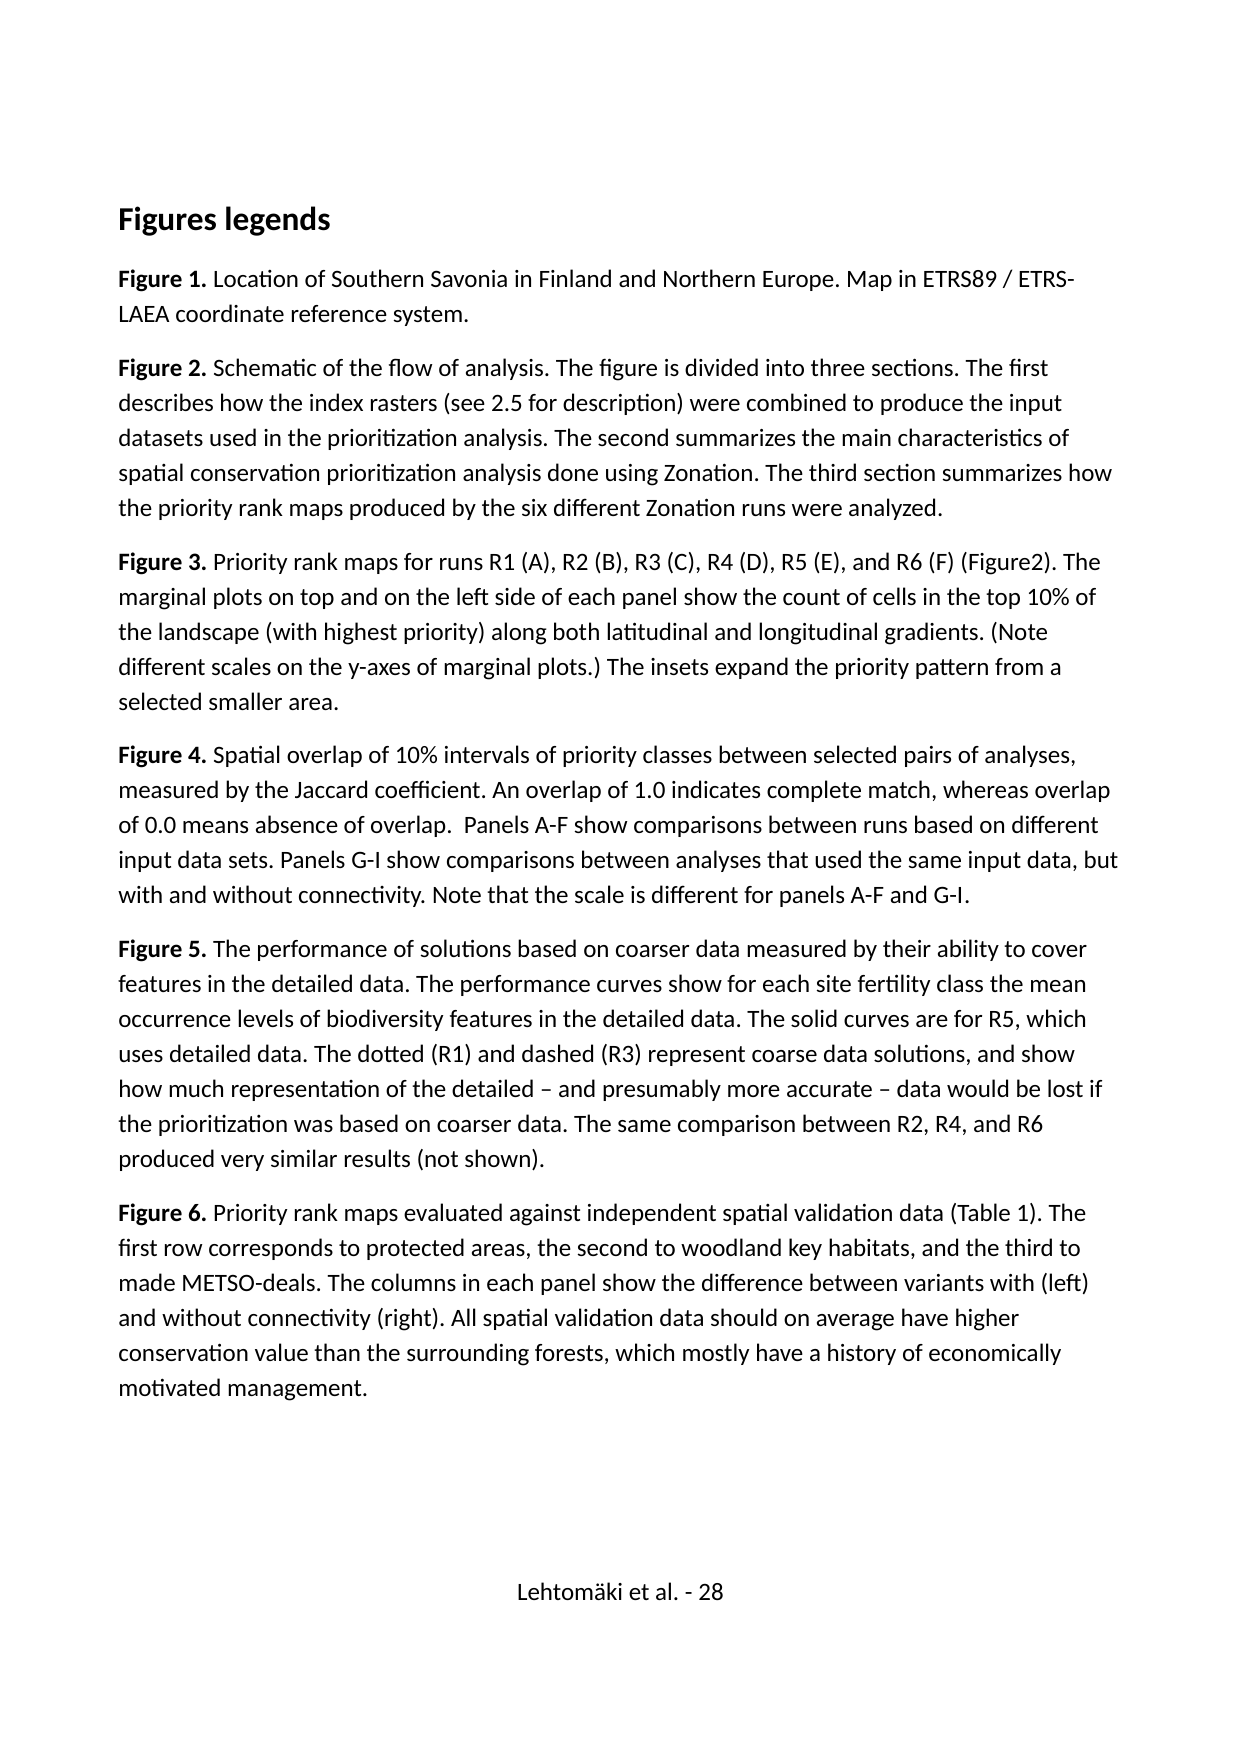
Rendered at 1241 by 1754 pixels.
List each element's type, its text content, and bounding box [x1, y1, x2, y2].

text Figure 6. Priority rank maps evaluated against independent spatial validation data (Table 1). The first row corresponds to protected areas, the second to woodland key habitats, and the third to made METSO-deals. The columns in each panel show the difference between variants with (left) and without connectivity (right). All spatial validation data should on average have higher conservation value than the surrounding forests, which mostly have a history of economically motivated management. [118, 1197, 1122, 1402]
text Figure 5. The performance of solutions based on coarser data measured by their ability to cover features in the detailed data. The performance curves show for each site fertility class the mean occurrence levels of biodiversity features in the detailed data. The solid curves are for R5, which uses detailed data. The dotted (R1) and dashed (R3) represent coarse data solutions, and show how much representation of the detailed – and presumably more accurate – data would be lost if the prioritization was based on coarser data. The same comparison between R2, R4, and R6 produced very similar results (not shown). [118, 933, 1122, 1174]
subtitle Figures legends [118, 198, 1122, 238]
text Figure 3. Priority rank maps for runs R1 (A), R2 (B), R3 (C), R4 (D), R5 (E), and R6 (F) (Figure2). The marginal plots on top and on the left side of each panel show the count of cells in the top 10% of the landscape (with highest priority) along both latitudinal and longitudinal gradients. (Note different scales on the y-axes of marginal plots.) The insets expand the priority pattern from a selected smaller area. [118, 546, 1122, 716]
text Figure 1. Location of Southern Savonia in Finland and Northern Europe. Map in ETRS89 / ETRS-LAEA coordinate reference system. [118, 263, 1122, 329]
text Figure 4. Spatial overlap of 10% intervals of priority classes between selected pairs of analyses, measured by the Jaccard coefficient. An overlap of 1.0 indicates complete match, whereas overlap of 0.0 means absence of overlap. Panels A-F show comparisons between runs based on different input data sets. Panels G-I show comparisons between analyses that used the same input data, but with and without connectivity. Note that the scale is different for panels A-F and G-I. [118, 739, 1122, 910]
text Figure 2. Schematic of the flow of analysis. The figure is divided into three sections. The first describes how the index rasters (see 2.5 for description) were combined to produce the input datasets used in the prioritization analysis. The second summarizes the main characteristics of spatial conservation prioritization analysis done using Zonation. The third section summarizes how the priority rank maps produced by the six different Zonation runs were analyzed. [118, 352, 1122, 522]
